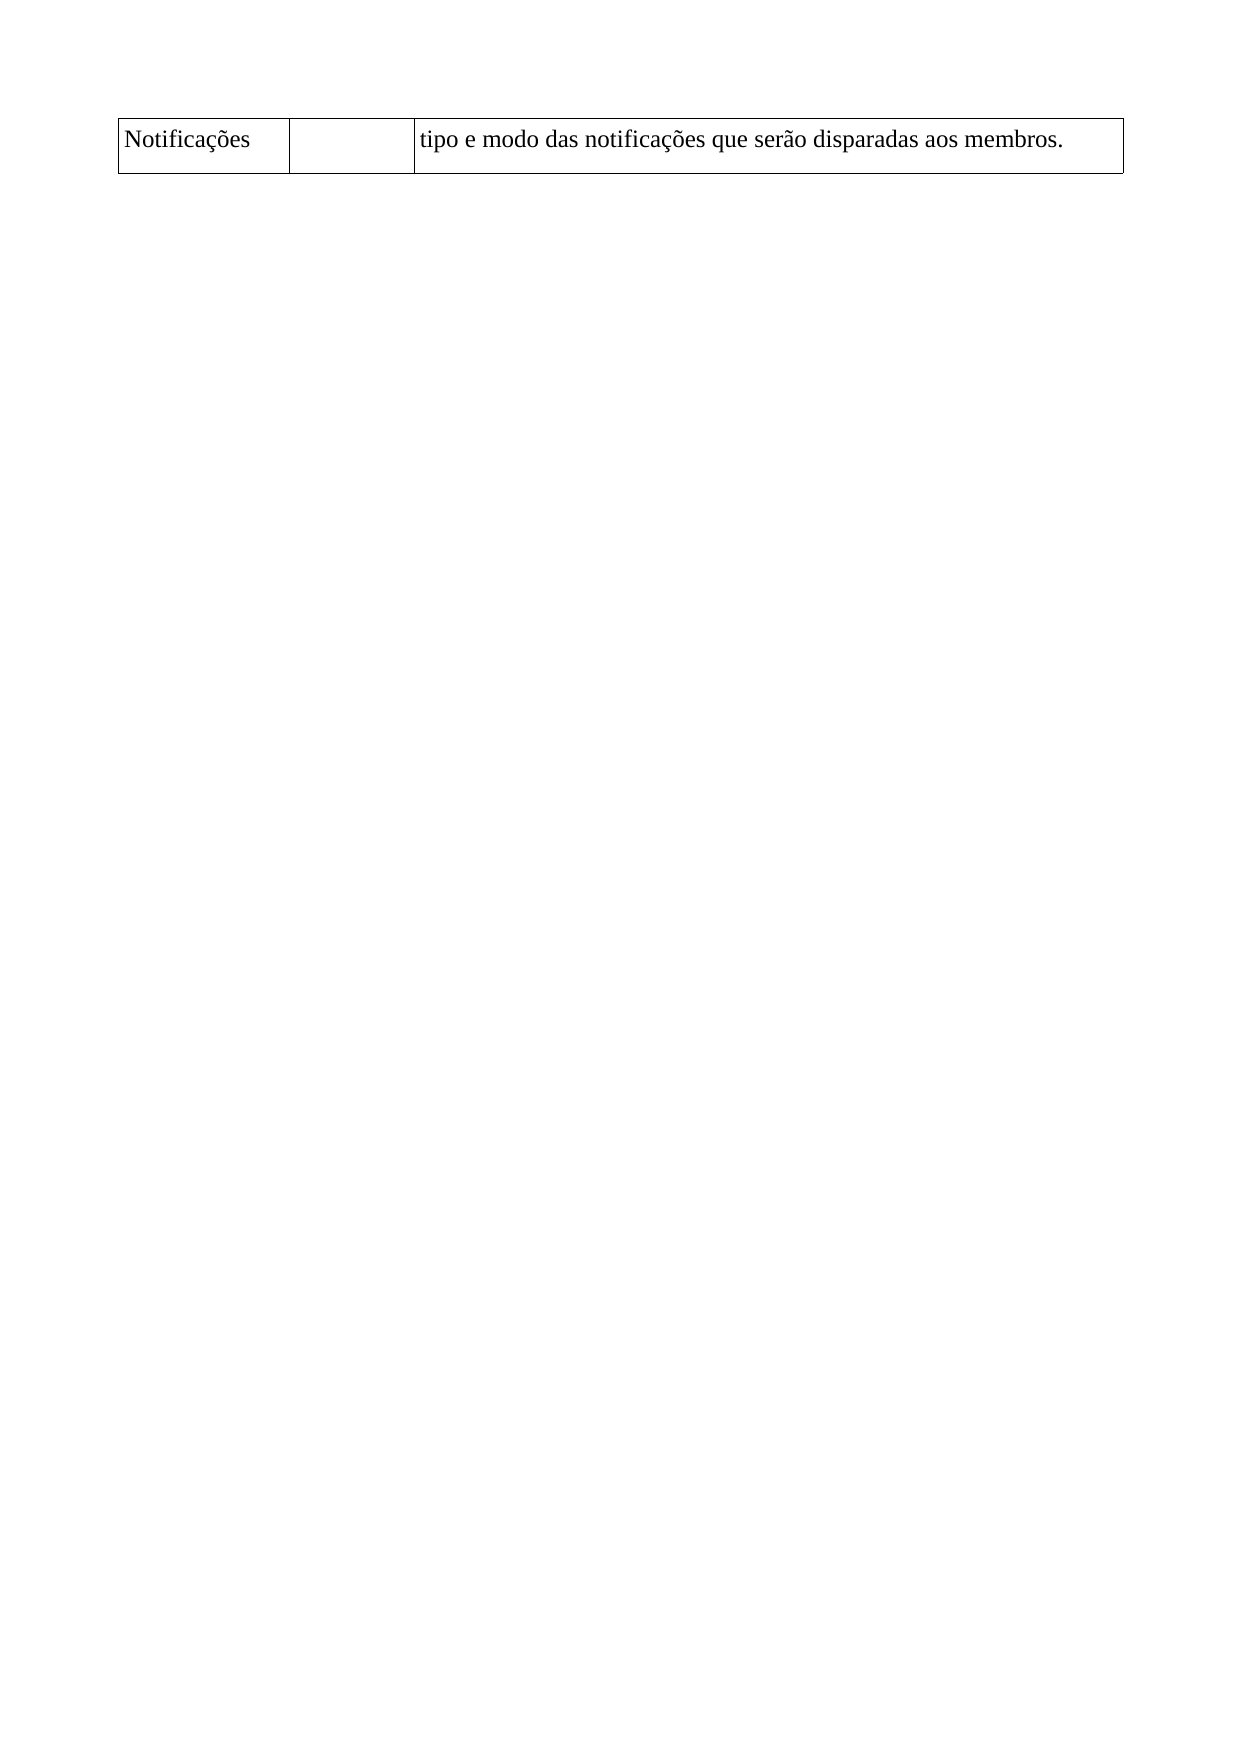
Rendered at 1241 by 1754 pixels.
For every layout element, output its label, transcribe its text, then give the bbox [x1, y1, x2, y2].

table_cell [290, 119, 414, 173]
table_cell Notificações [119, 119, 289, 173]
table_cell tipo e modo das notificações que serão disparadas aos membros. [415, 119, 1123, 173]
